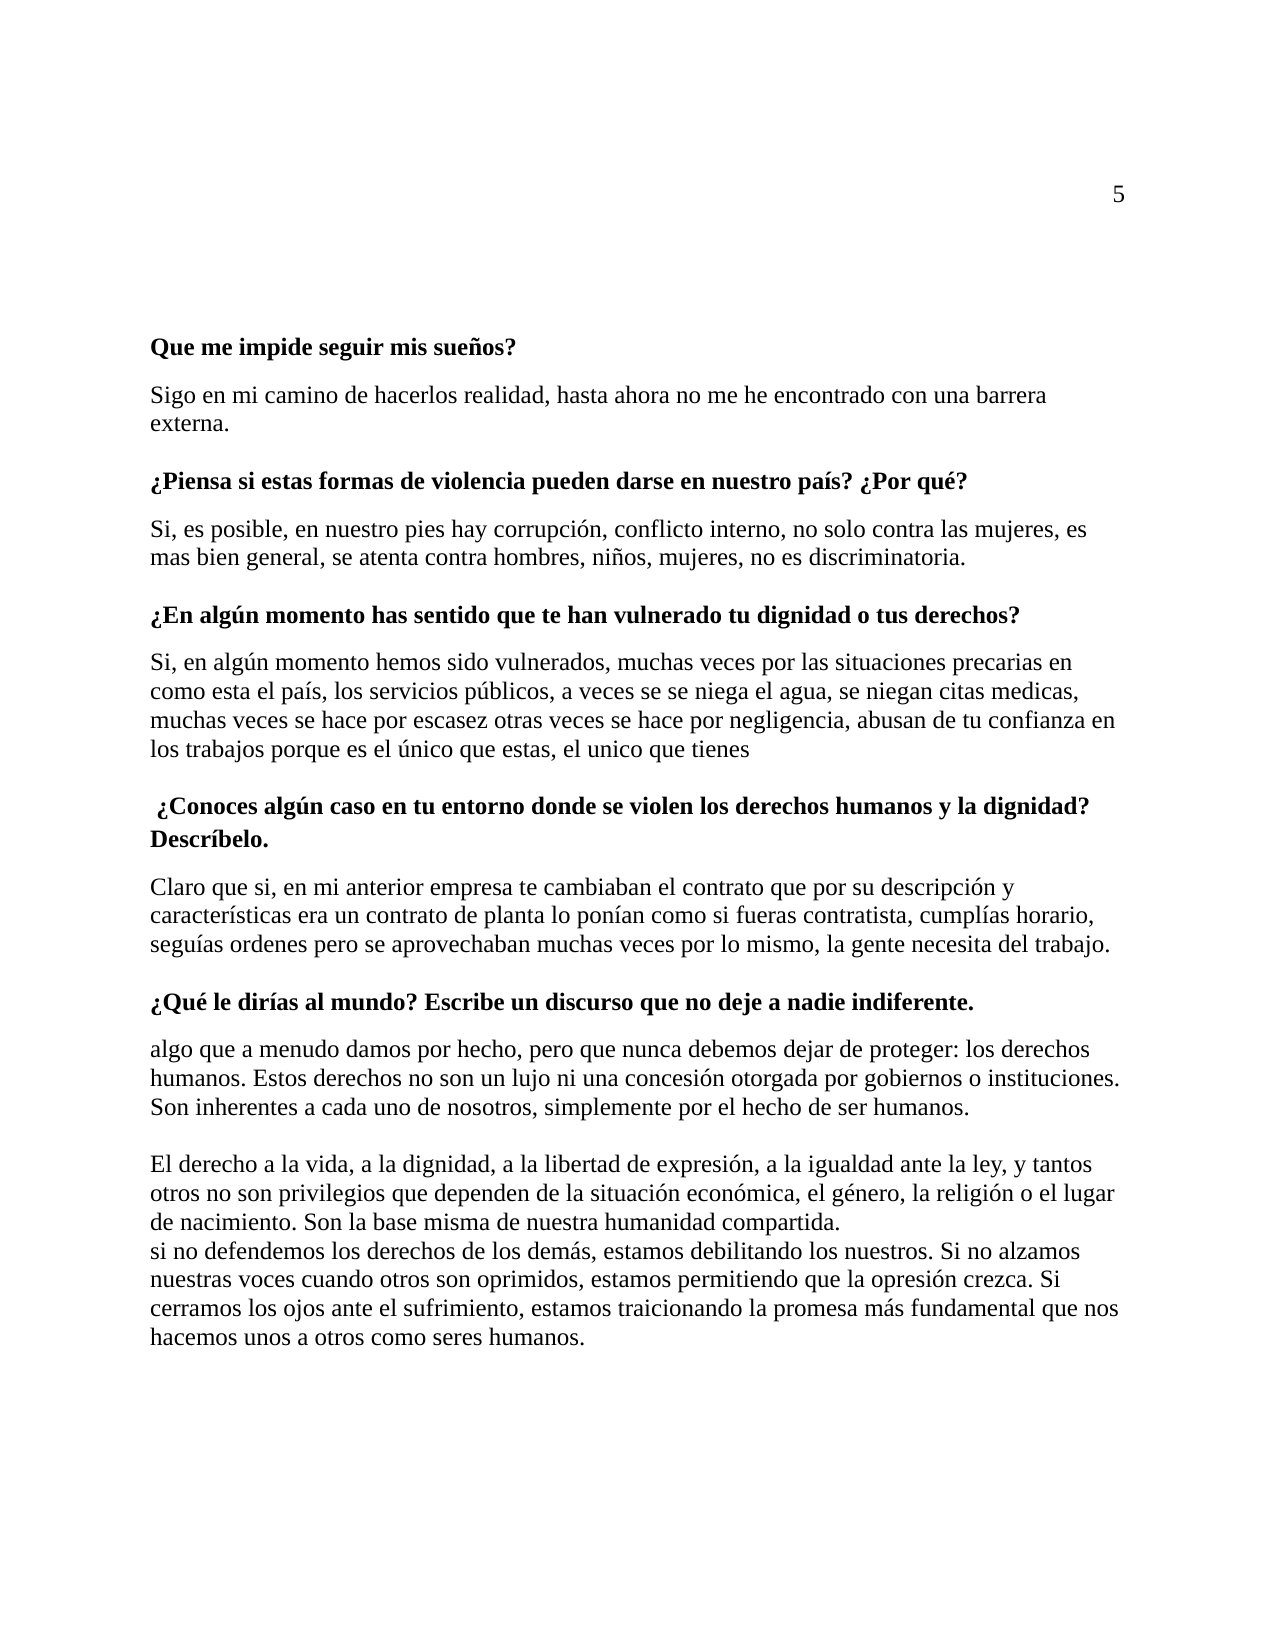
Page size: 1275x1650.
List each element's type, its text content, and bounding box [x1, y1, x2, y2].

text Claro que si, en mi anterior empresa te cambiaban el contrato que por su descripción y características era un contrato de planta lo ponían como si fueras contratista, cumplías horario, seguías ordenes pero se aprovechaban muchas veces por lo mismo, la gente necesita del trabajo. [150, 872, 1125, 958]
text Si, es posible, en nuestro pies hay corrupción, conflicto interno, no solo contra las mujeres, es mas bien general, se atenta contra hombres, niños, mujeres, no es discriminatoria. [150, 514, 1125, 571]
text Si, en algún momento hemos sido vulnerados, muchas veces por las situaciones precarias en como esta el país, los servicios públicos, a veces se se niega el agua, se niegan citas medicas, muchas veces se hace por escasez otras veces se hace por negligencia, abusan de tu confianza en los trabajos porque es el único que estas, el unico que tienes [150, 647, 1125, 762]
text ¿Piensa si estas formas de violencia pueden darse en nuestro país? ¿Por qué? [150, 466, 1125, 495]
text Que me impide seguir mis sueños? [150, 332, 1125, 361]
text ¿Qué le dirías al mundo? Escribe un discurso que no deje a nadie indiferente. [150, 987, 1125, 1016]
text El derecho a la vida, a la dignidad, a la libertad de expresión, a la igualdad ante la ley, y tantos otros no son privilegios que dependen de la situación económica, el género, la religión o el lugar de nacimiento. Son la base misma de nuestra humanidad compartida. [150, 1149, 1125, 1236]
text ¿En algún momento has sentido que te han vulnerado tu dignidad o tus derechos? [150, 600, 1125, 629]
text Sigo en mi camino de hacerlos realidad, hasta ahora no me he encontrado con una barrera externa. [150, 380, 1125, 437]
text algo que a menudo damos por hecho, pero que nunca debemos dejar de proteger: los derechos humanos. Estos derechos no son un lujo ni una concesión otorgada por gobiernos o instituciones. Son inherentes a cada uno de nosotros, simplemente por el hecho de ser humanos. [150, 1034, 1125, 1121]
text ¿Conoces algún caso en tu entorno donde se violen los derechos humanos y la dignidad? Descríbelo. [150, 791, 1125, 853]
text si no defendemos los derechos de los demás, estamos debilitando los nuestros. Si no alzamos nuestras voces cuando otros son oprimidos, estamos permitiendo que la opresión crezca. Si cerramos los ojos ante el sufrimiento, estamos traicionando la promesa más fundamental que nos hacemos unos a otros como seres humanos. [150, 1236, 1125, 1351]
